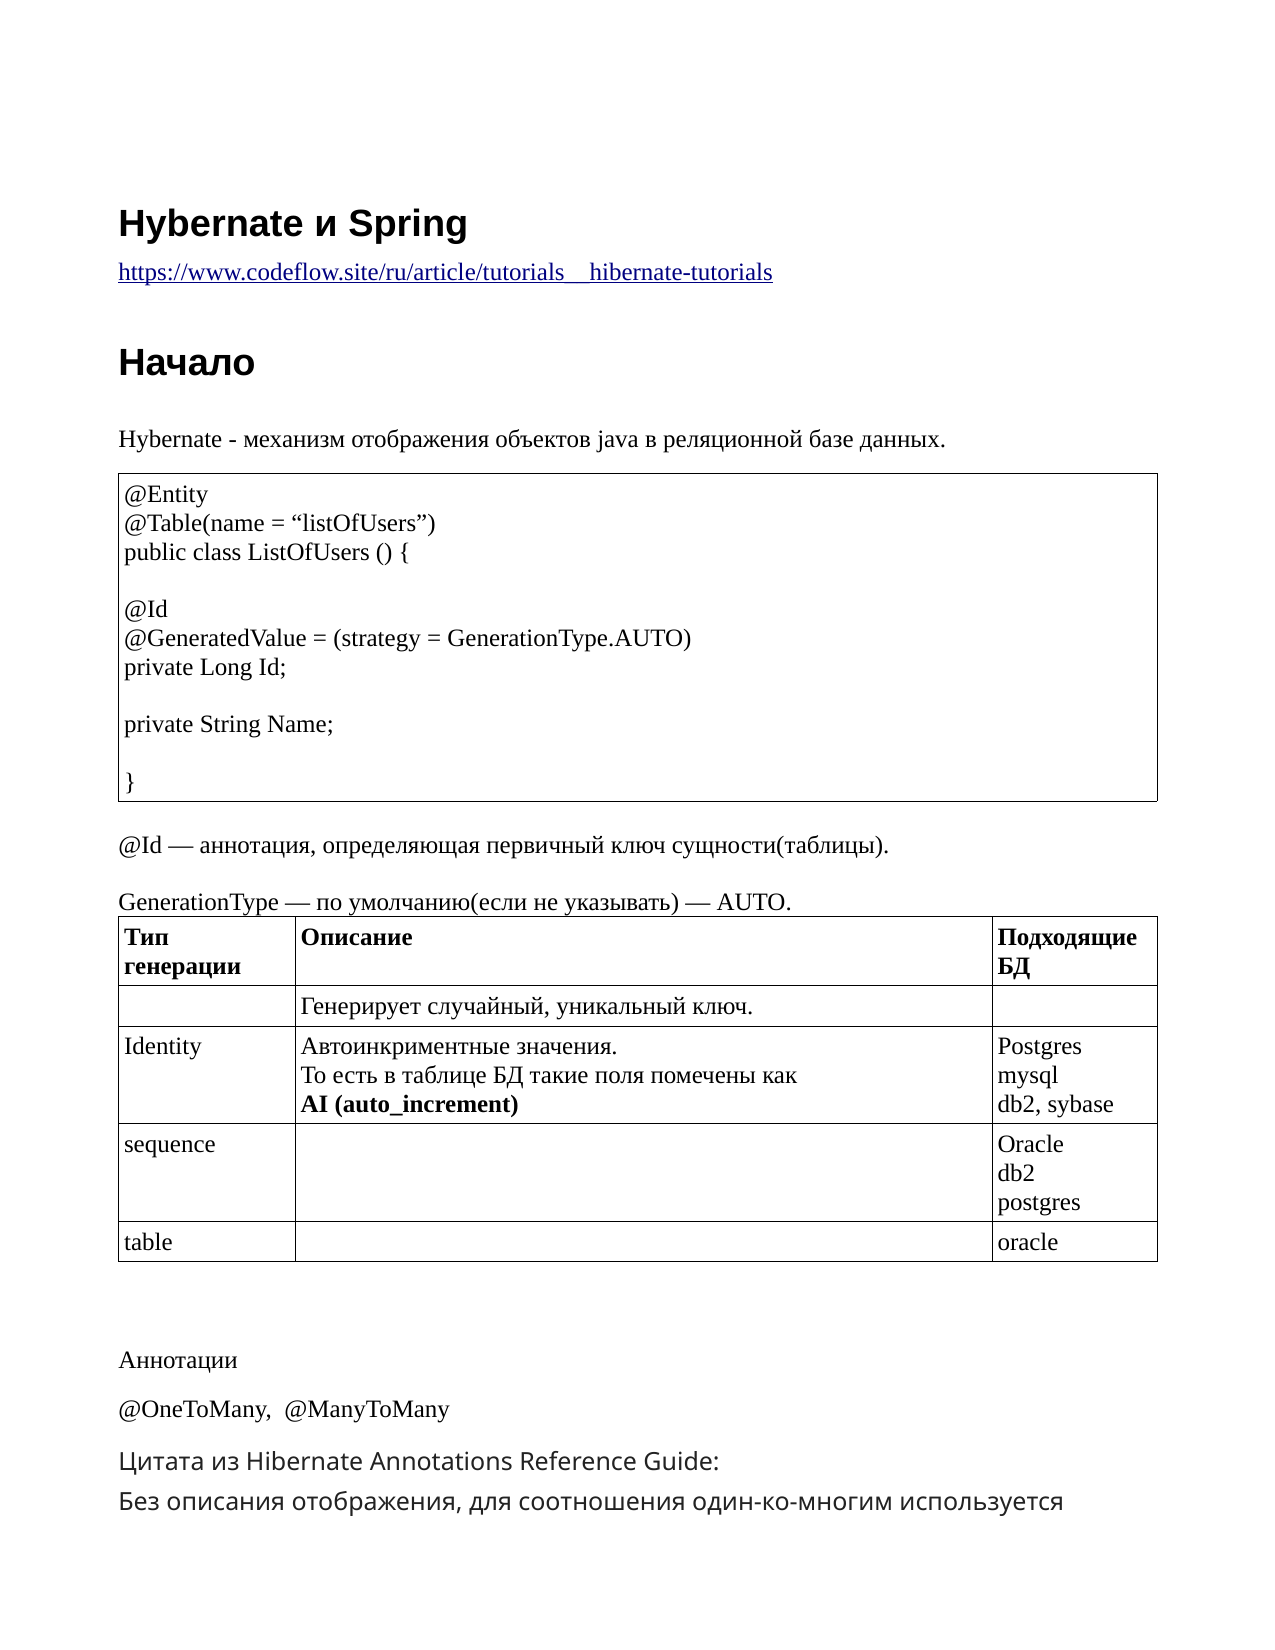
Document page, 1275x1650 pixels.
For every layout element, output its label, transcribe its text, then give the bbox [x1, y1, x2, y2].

table_cell [119, 986, 295, 1026]
table_cell Identity [119, 1027, 295, 1123]
text @OneToMany, @ManyToMany [118, 1394, 1157, 1423]
table_cell Генерирует случайный, уникальный ключ. [296, 986, 992, 1026]
table_cell [296, 1222, 992, 1261]
text Цитата из Hibernate Annotations Reference Guide: Без описания отображения, для соотношения один-ко-многим используется [118, 1443, 1157, 1518]
text Аннотации [118, 1345, 1157, 1374]
table_cell Postgres mysql db2, sybase [993, 1027, 1157, 1123]
table_cell Автоинкриментные значения. То есть в таблице БД такие поля помечены как AI (auto_increment) [296, 1027, 992, 1123]
text Hybernate - механизм отображения объектов java в реляционной базе данных. [118, 424, 1157, 453]
table_header Описание [296, 917, 992, 985]
table_cell oracle [993, 1222, 1157, 1261]
table_cell table [119, 1222, 295, 1261]
subtitle Hybernate и Spring [118, 201, 1157, 244]
table_header @Entity @Table(name = “listOfUsers”) public class ListOfUsers () { @Id @GeneratedValue = (strategy = GenerationType.AUTO) private Long Id; private String Name; } [119, 474, 1157, 801]
table_cell Oracle db2 postgres [993, 1124, 1157, 1221]
table_cell [296, 1124, 992, 1221]
text https://www.codeflow.site/ru/article/tutorials__hibernate-tutorials [118, 257, 1157, 286]
subtitle Начало [118, 339, 1157, 383]
table_cell sequence [119, 1124, 295, 1221]
table_header Подходящие БД [993, 917, 1157, 985]
table_header Тип генерации [119, 917, 295, 985]
text GenerationType — по умолчанию(если не указывать) — AUTO. [118, 859, 1157, 916]
text @Id — аннотация, определяющая первичный ключ сущности(таблицы). [118, 830, 1157, 859]
table_cell [993, 986, 1157, 1026]
